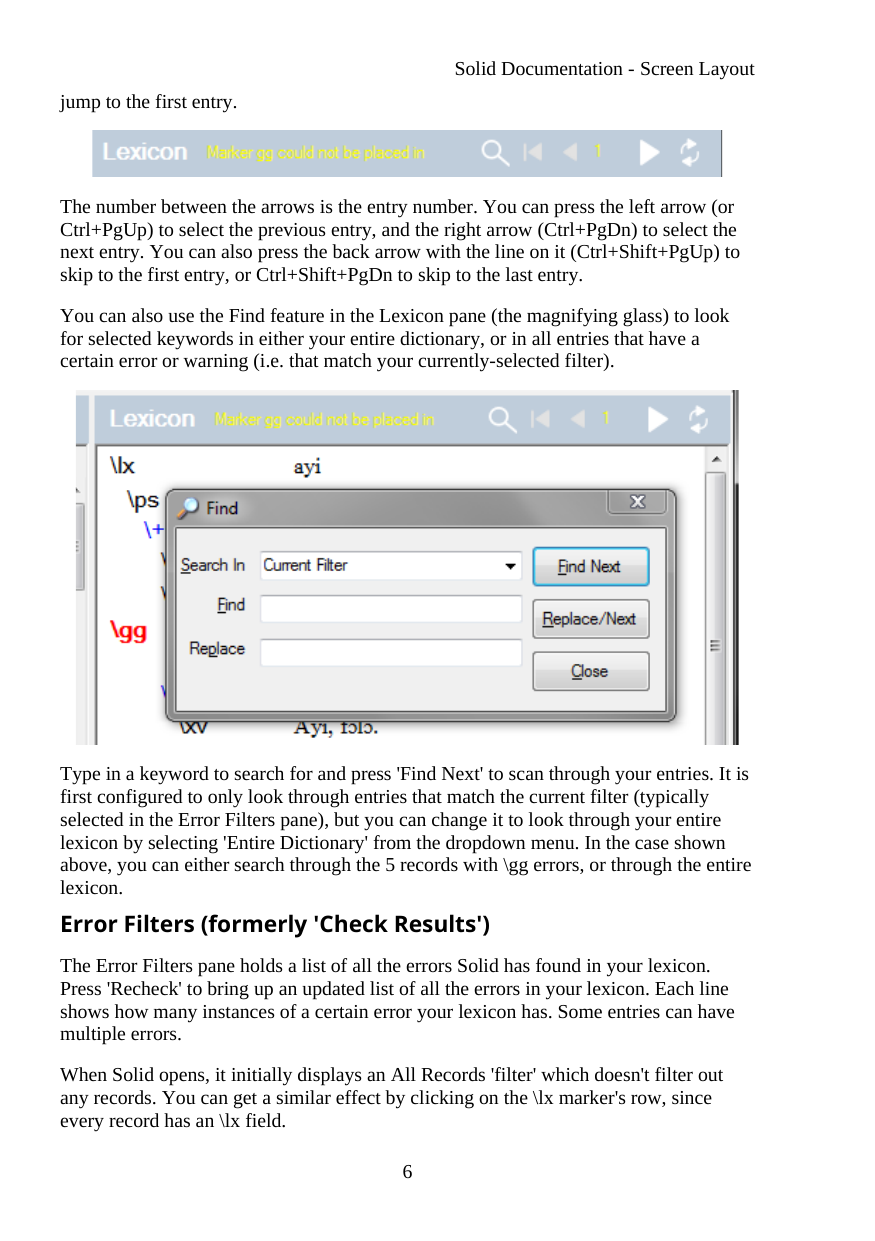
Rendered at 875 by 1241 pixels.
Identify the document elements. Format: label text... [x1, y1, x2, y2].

text The number between the arrows is the entry number. You can press the left arrow (or Ctrl+PgUp) to select the previous entry, and the right arrow (Ctrl+PgDn) to select the next entry. You can also press the back arrow with the line on it (Ctrl+Shift+PgUp) to skip to the first entry, or Ctrl+Shift+PgDn to skip to the last entry. [60, 195, 754, 286]
picture [75, 390, 739, 745]
text Type in a keyword to search for and press 'Find Next' to scan through your entries. It is first configured to only look through entries that match the current filter (typically selected in the Error Filters pane), but you can change it to look through your entire lexicon by selecting 'Entire Dictionary' from the dropdown menu. In the case shown above, you can either search through the 5 records with \gg errors, or through the entire lexicon. [60, 762, 754, 899]
text The Error Filters pane holds a list of all the errors Solid has found in your lexicon. Press 'Recheck' to bring up an updated list of all the errors in your lexicon. Each line shows how many instances of a certain error your lexicon has. Some entries can have multiple errors. [60, 954, 754, 1045]
subtitle Error Filters (formerly 'Check Results') [60, 908, 754, 939]
text When Solid opens, it initially displays an All Records 'filter' which doesn't filter out any records. You can get a similar effect by clicking on the \lx marker's row, since every record has an \lx field. [60, 1063, 754, 1132]
text You can also use the Find feature in the Lexicon pane (the magnifying glass) to look for selected keywords in either your entire dictionary, or in all entries that have a certain error or warning (i.e. that match your currently-selected filter). [60, 304, 754, 372]
picture [92, 130, 723, 177]
text jump to the first entry. [60, 90, 754, 113]
